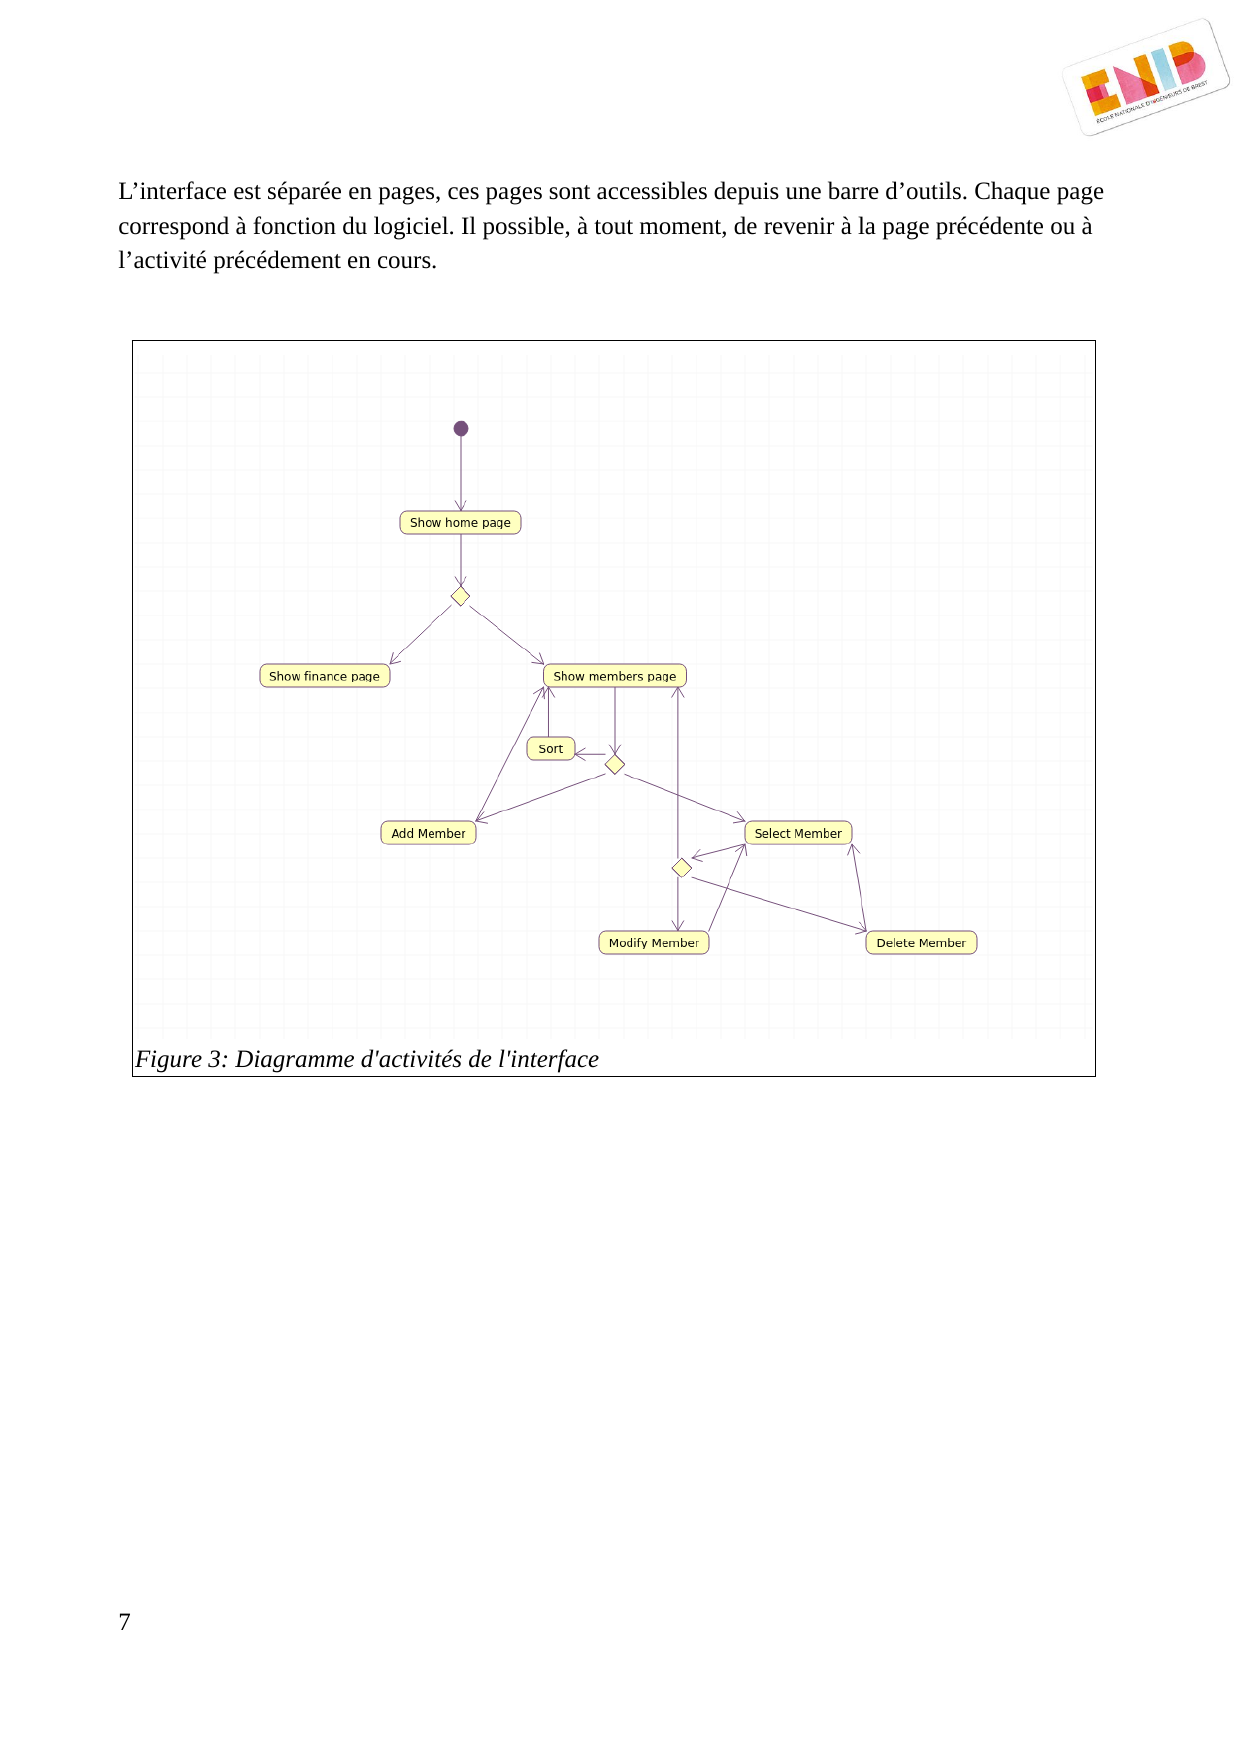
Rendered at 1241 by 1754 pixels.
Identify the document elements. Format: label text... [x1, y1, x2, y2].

picture [1052, 16, 1241, 141]
text Figure 3: Diagramme d'activités de l'interface [135, 1039, 1092, 1073]
text L’interface est séparée en pages, ces pages sont accessibles depuis une barre d’outils. Chaque page correspond à fonction du logiciel. Il possible, à tout moment, de revenir à la page précédente ou à l’activité précédement en cours. [118, 176, 1122, 274]
